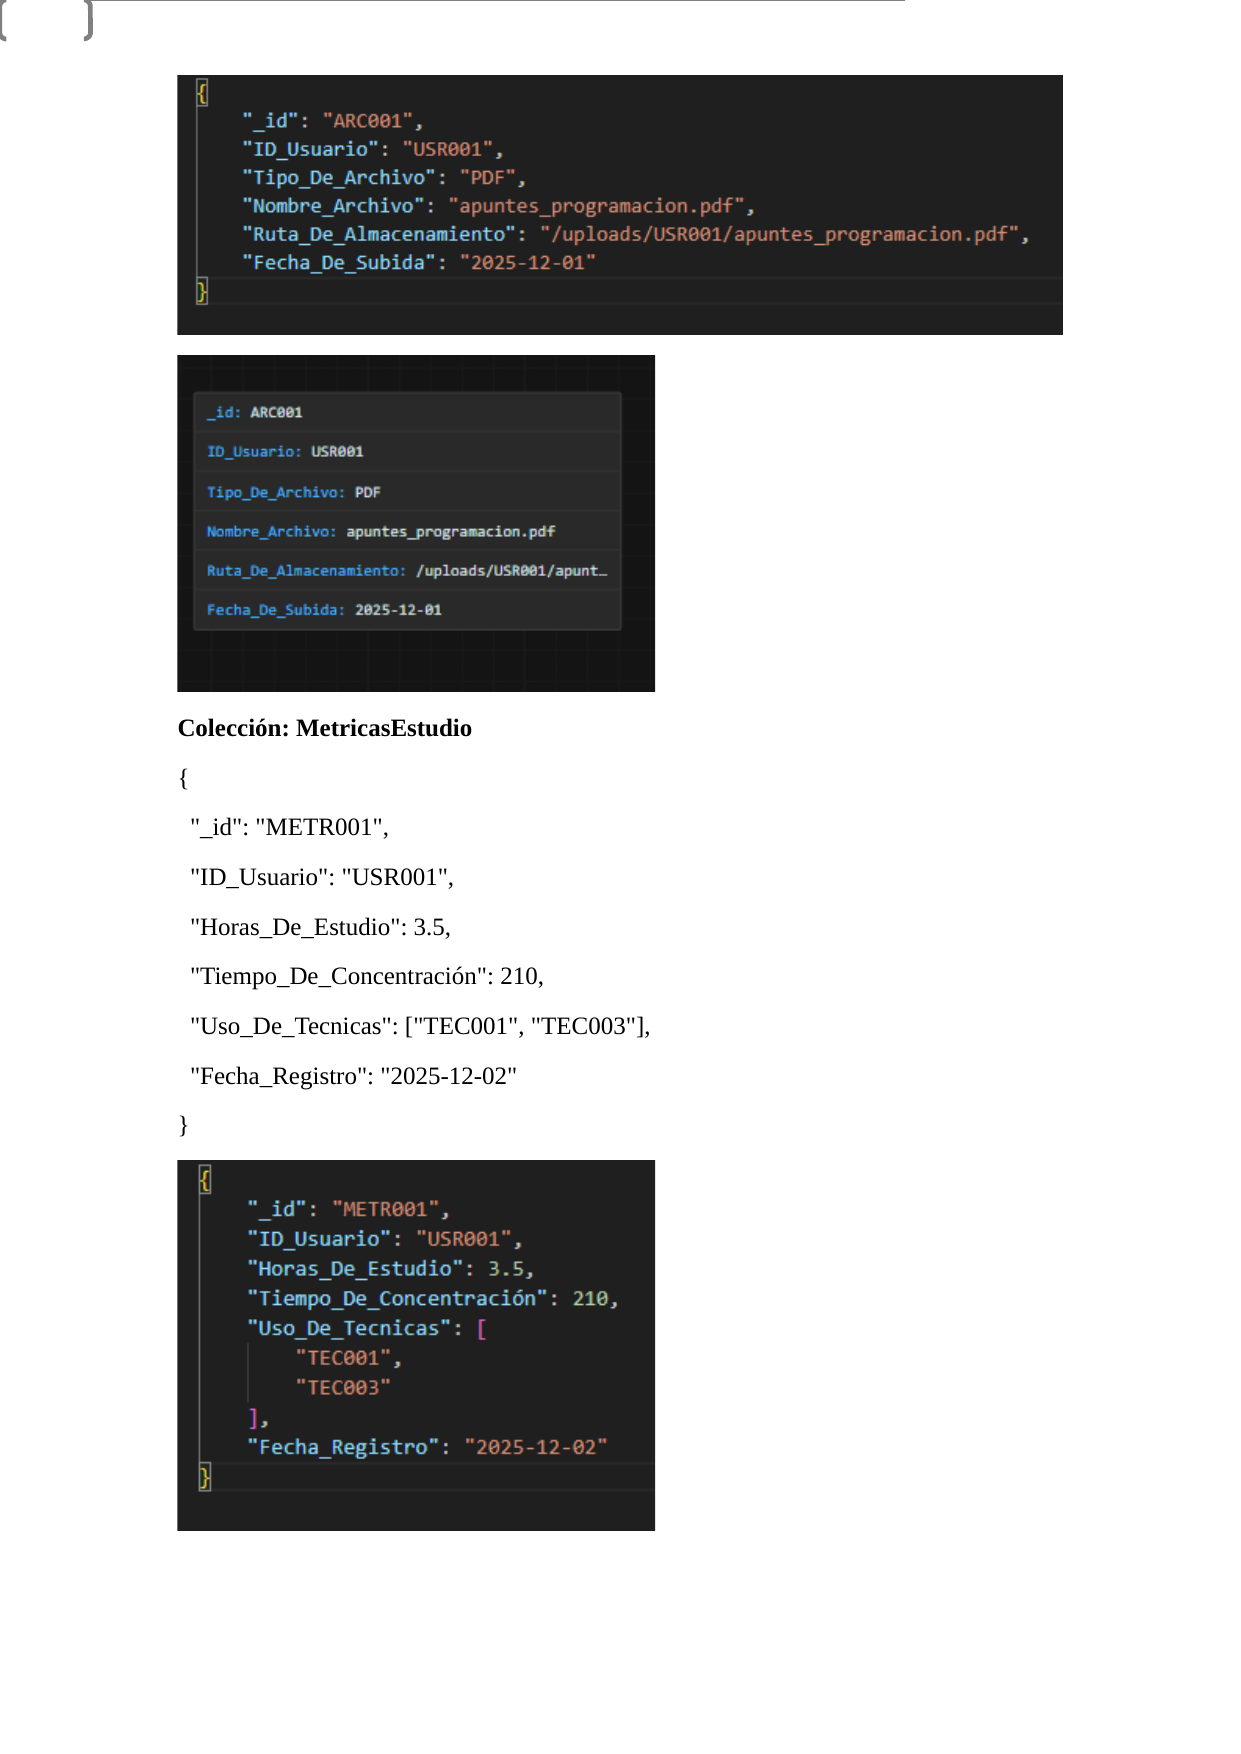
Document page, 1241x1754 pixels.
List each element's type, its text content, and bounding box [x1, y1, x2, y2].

text { [177, 763, 1063, 791]
text Colección: MetricasEstudio [177, 713, 1063, 742]
text "_id": "METR001", [177, 812, 1063, 841]
text "ID_Usuario": "USR001", [177, 862, 1063, 891]
text "Fecha_Registro": "2025-12-02" [177, 1061, 1063, 1089]
text "Uso_De_Tecnicas": ["TEC001", "TEC003"], [177, 1011, 1063, 1040]
text } [177, 1110, 1063, 1139]
text "Horas_De_Estudio": 3.5, [177, 912, 1063, 940]
text "Tiempo_De_Concentración": 210, [177, 961, 1063, 990]
